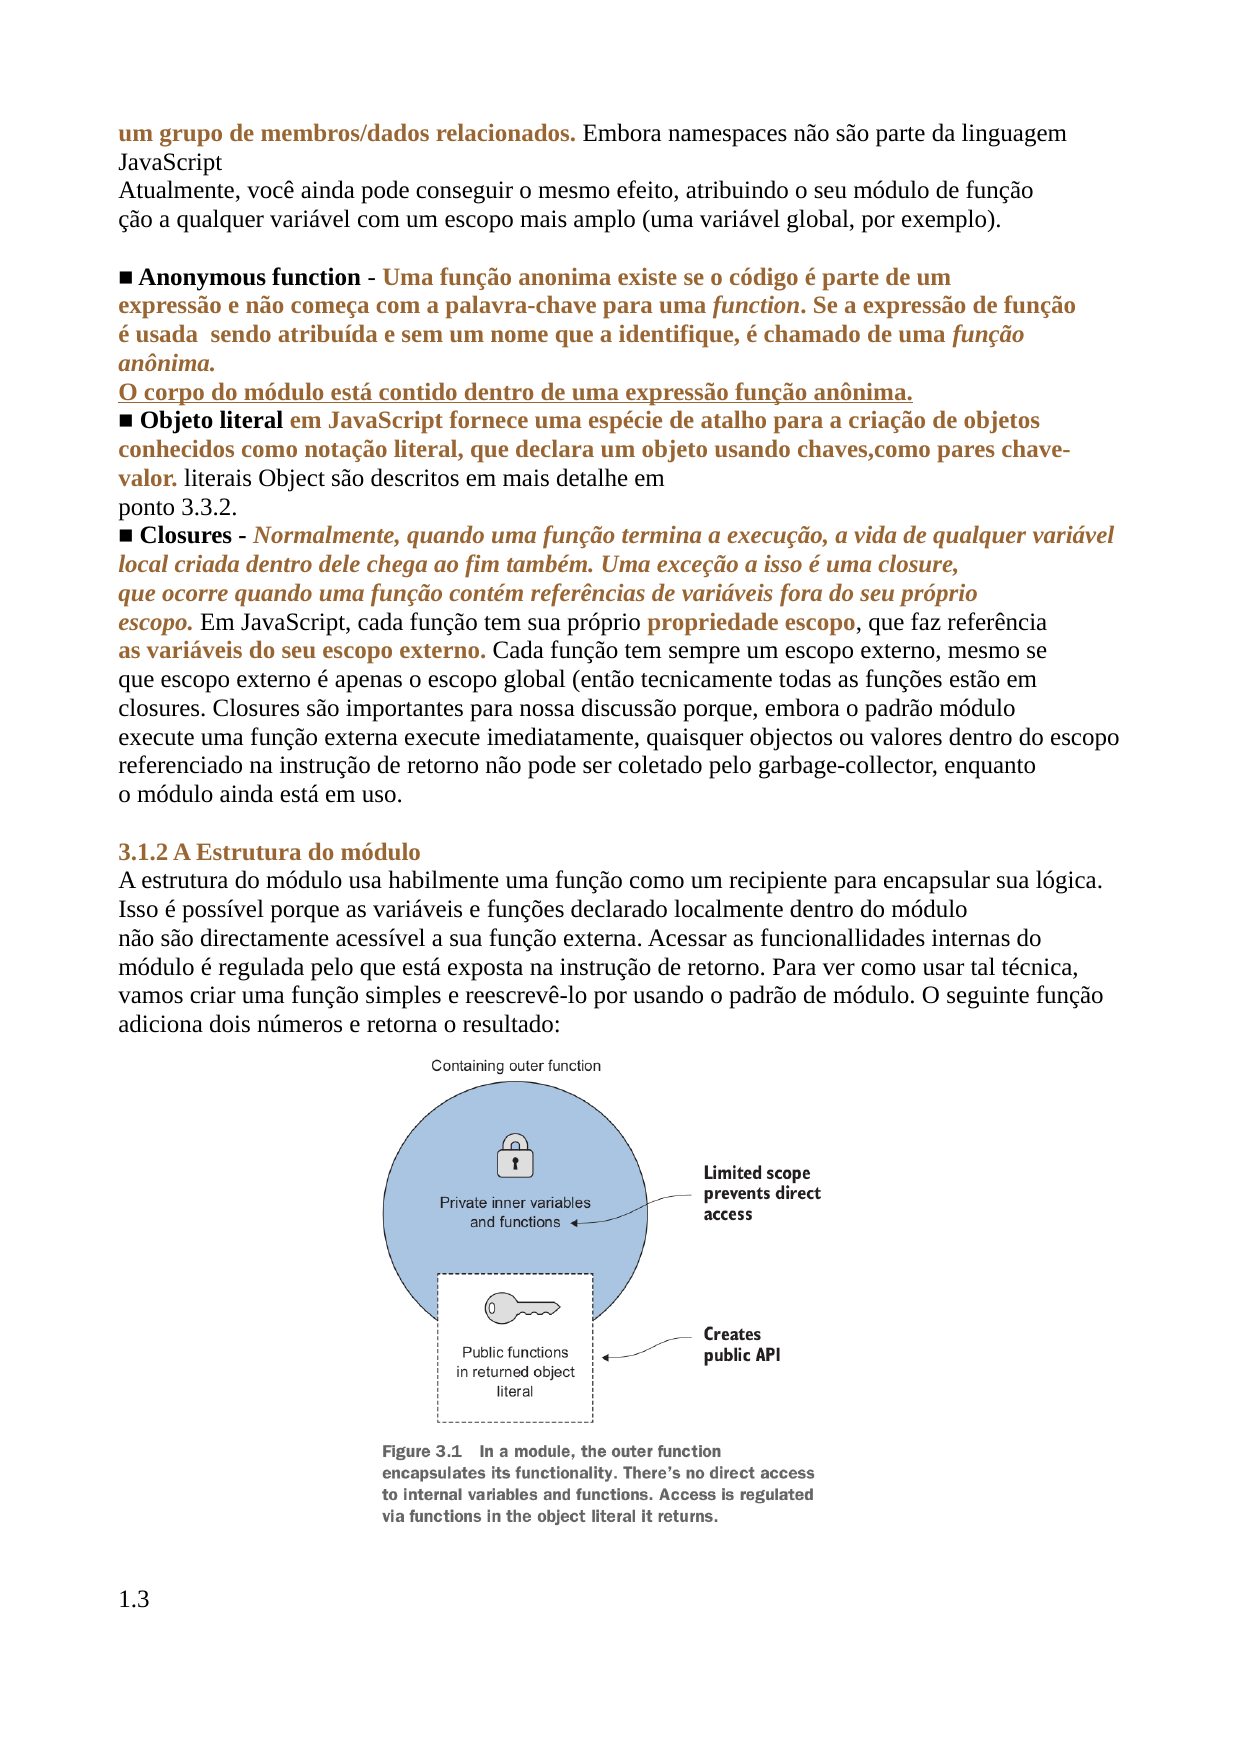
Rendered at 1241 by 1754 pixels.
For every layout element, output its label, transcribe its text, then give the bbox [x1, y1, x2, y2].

picture [355, 1038, 886, 1533]
text 1.3 [118, 1584, 1122, 1613]
text um grupo de membros/dados relacionados. Embora namespaces não são parte da linguagem JavaScript Atualmente, você ainda pode conseguir o mesmo efeito, atribuindo o seu módulo de função ção a qualquer variável com um escopo mais amplo (uma variável global, por exemplo). ■ Anonymous function - Uma função anonima existe se o código é parte de um expressão e não começa com a palavra-chave para uma function. Se a expressão de função é usada sendo atribuída e sem um nome que a identifique, é chamado de uma função anônima. O corpo do módulo está contido dentro de uma expressão função anônima. ■ Objeto literal em JavaScript fornece uma espécie de atalho para a criação de objetos conhecidos como notação literal, que declara um objeto usando chaves,como pares chave-valor. literais Object são descritos em mais detalhe em ponto 3.3.2. ■ Closures - Normalmente, quando uma função termina a execução, a vida de qualquer variável local criada dentro dele chega ao fim também. Uma exceção a isso é uma closure, que ocorre quando uma função contém referências de variáveis ​​fora do seu próprio escopo. Em JavaScript, cada função tem sua próprio propriedade escopo, que faz referência as variáveis ​​do seu escopo externo. Cada função tem sempre um escopo externo, mesmo se que escopo externo é apenas o escopo global (então tecnicamente todas as funções estão em closures. Closures são importantes para nossa discussão porque, embora o padrão módulo execute uma função externa execute imediatamente, quaisquer objectos ou valores dentro do escopo referenciado na instrução de retorno não pode ser coletado pelo garbage-collector, enquanto o módulo ainda está em uso. 3.1.2 A Estrutura do módulo A estrutura do módulo usa habilmente uma função como um recipiente para encapsular sua lógica. Isso é possível porque as variáveis e funções declarado localmente dentro do módulo não são directamente acessível a sua função externa. Acessar as funcionallidades internas do módulo é regulada pelo que está exposta na instrução de retorno. Para ver como usar tal técnica, vamos criar uma função simples e reescrevê-lo por usando o padrão de módulo. O seguinte função adiciona dois números e retorna o resultado: [118, 118, 1122, 1038]
